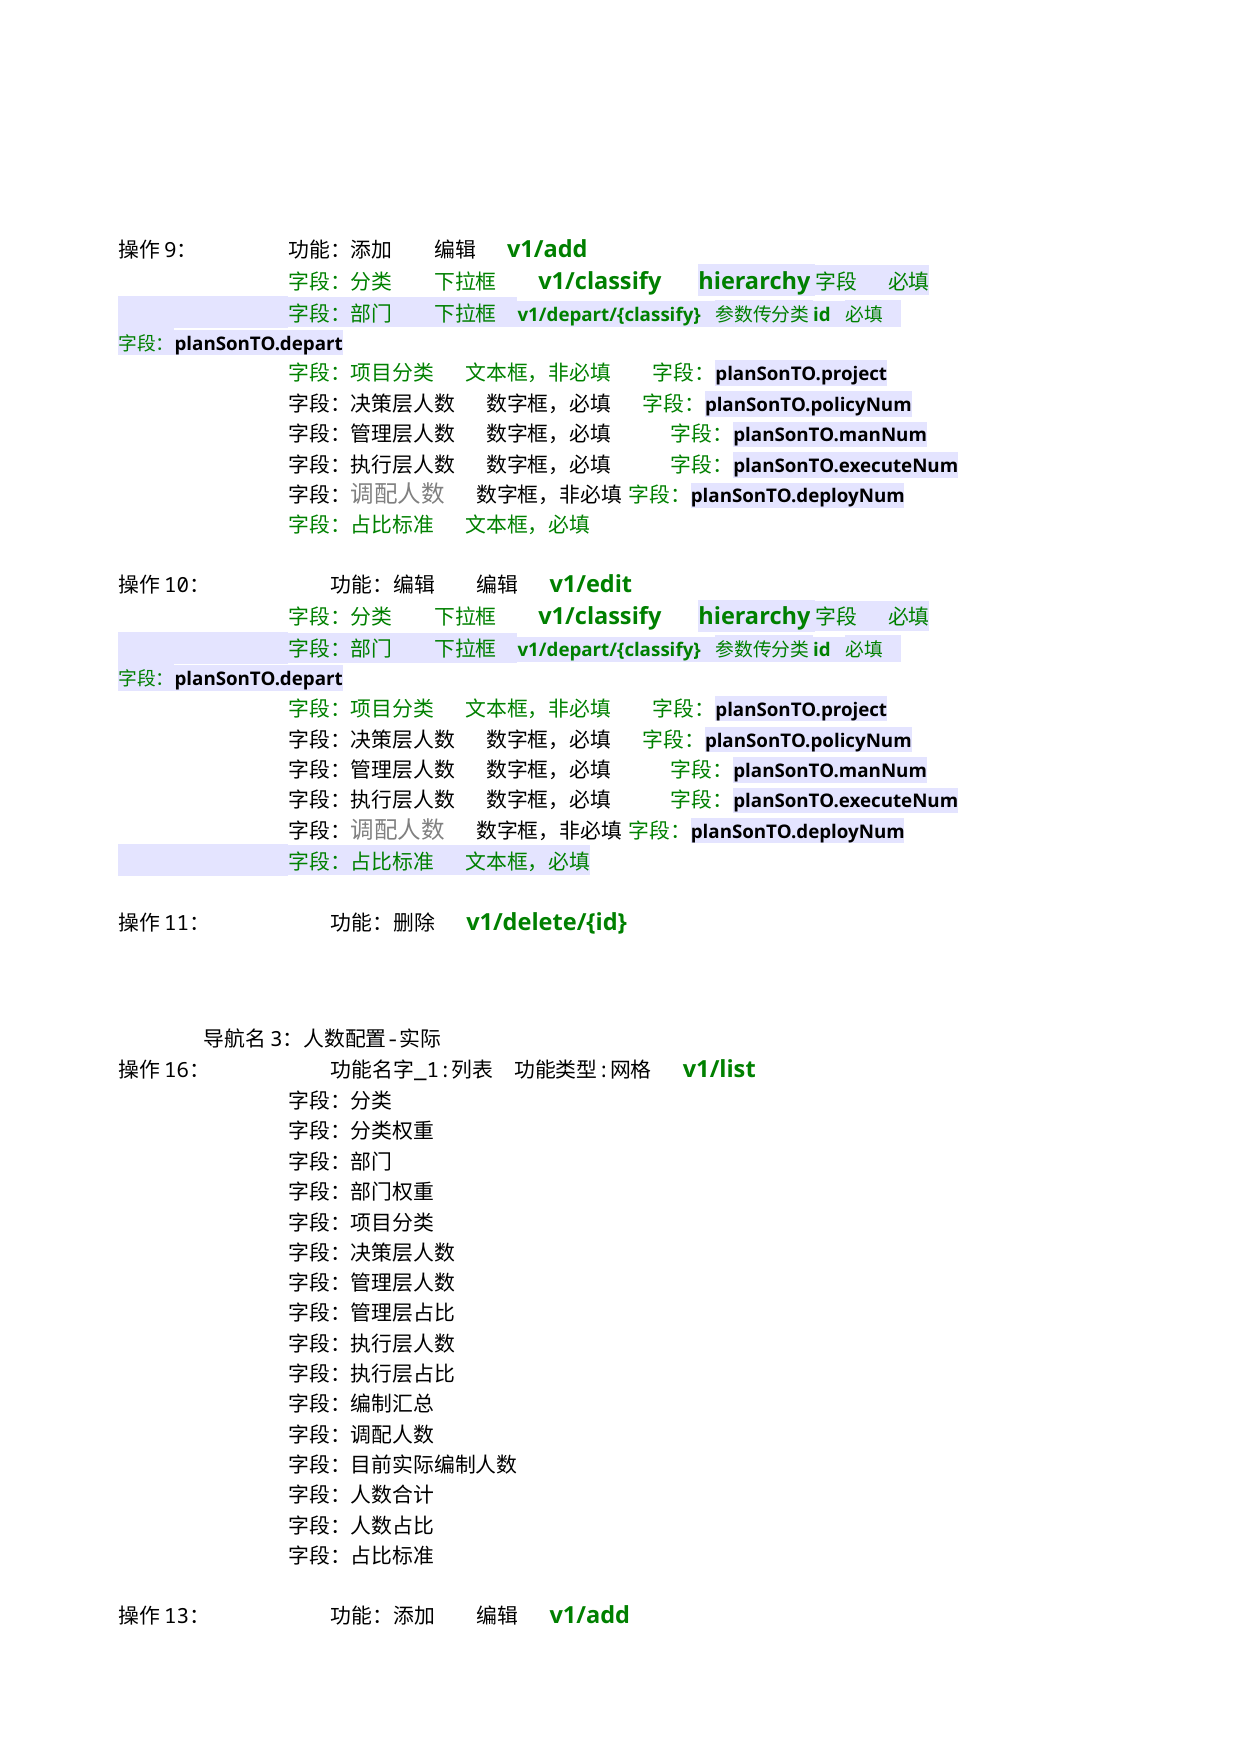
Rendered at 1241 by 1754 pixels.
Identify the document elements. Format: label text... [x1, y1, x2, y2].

text 字段：决策层人数 数字框，必填 字段：planSonTO.policyNum [118, 387, 1122, 418]
text 字段：执行层占比 [118, 1357, 1122, 1388]
text 字段：决策层人数 [118, 1236, 1122, 1266]
text 字段：执行层人数 数字框，必填 字段：planSonTO.executeNum [118, 783, 1122, 814]
text 字段：调配人数 数字框，非必填 字段：planSonTO.deployNum [118, 814, 1122, 844]
text 字段：planSonTO.depart [118, 664, 1122, 691]
text 字段：占比标准 文本框，必填 [118, 844, 1122, 876]
text 字段：项目分类 文本框，非必填 字段：planSonTO.project [118, 691, 1122, 723]
text 字段：分类 下拉框 v1/classify hierarchy字段 必填 [118, 599, 1122, 632]
text 字段：管理层人数 数字框，必填 字段：planSonTO.manNum [118, 753, 1122, 783]
text 操作16： 功能名字_1:列表 功能类型:网格 v1/list [118, 1052, 1122, 1084]
text 操作10： 功能：编辑 编辑 v1/edit [118, 567, 1122, 599]
text 字段：分类 [118, 1084, 1122, 1115]
text 字段：执行层人数 [118, 1327, 1122, 1357]
text 字段：占比标准 文本框，必填 [118, 509, 1122, 539]
text 字段：管理层人数 数字框，必填 字段：planSonTO.manNum [118, 418, 1122, 448]
text 字段：项目分类 文本框，非必填 字段：planSonTO.project [118, 355, 1122, 387]
text 字段：管理层占比 [118, 1297, 1122, 1327]
text 字段：目前实际编制人数 [118, 1448, 1122, 1478]
text 导航名3：人数配置-实际 [118, 1022, 1122, 1052]
text 字段：部门 下拉框 v1/depart/{classify} 参数传分类id 必填 [118, 296, 1122, 328]
text 字段：调配人数 [118, 1418, 1122, 1448]
text 字段：编制汇总 [118, 1388, 1122, 1418]
text 字段：人数占比 [118, 1509, 1122, 1539]
text 字段：占比标准 [118, 1539, 1122, 1569]
text 操作13： 功能：添加 编辑 v1/add [118, 1598, 1122, 1630]
text 字段：planSonTO.depart [118, 328, 1122, 355]
text 字段：部门 下拉框 v1/depart/{classify} 参数传分类id 必填 [118, 632, 1122, 664]
text 字段：管理层人数 [118, 1266, 1122, 1297]
text 字段：人数合计 [118, 1478, 1122, 1509]
text 字段：分类 下拉框 v1/classify hierarchy字段 必填 [118, 264, 1122, 296]
text 字段：分类权重 [118, 1115, 1122, 1145]
text 字段：部门 [118, 1145, 1122, 1175]
text 操作11： 功能：删除 v1/delete/{id} [118, 905, 1122, 937]
text 操作9： 功能：添加 编辑 v1/add [118, 232, 1122, 264]
text 字段：决策层人数 数字框，必填 字段：planSonTO.policyNum [118, 723, 1122, 753]
text 字段：部门权重 [118, 1175, 1122, 1206]
text 字段：项目分类 [118, 1206, 1122, 1236]
text 字段：调配人数 数字框，非必填 字段：planSonTO.deployNum [118, 478, 1122, 509]
text 字段：执行层人数 数字框，必填 字段：planSonTO.executeNum [118, 448, 1122, 478]
